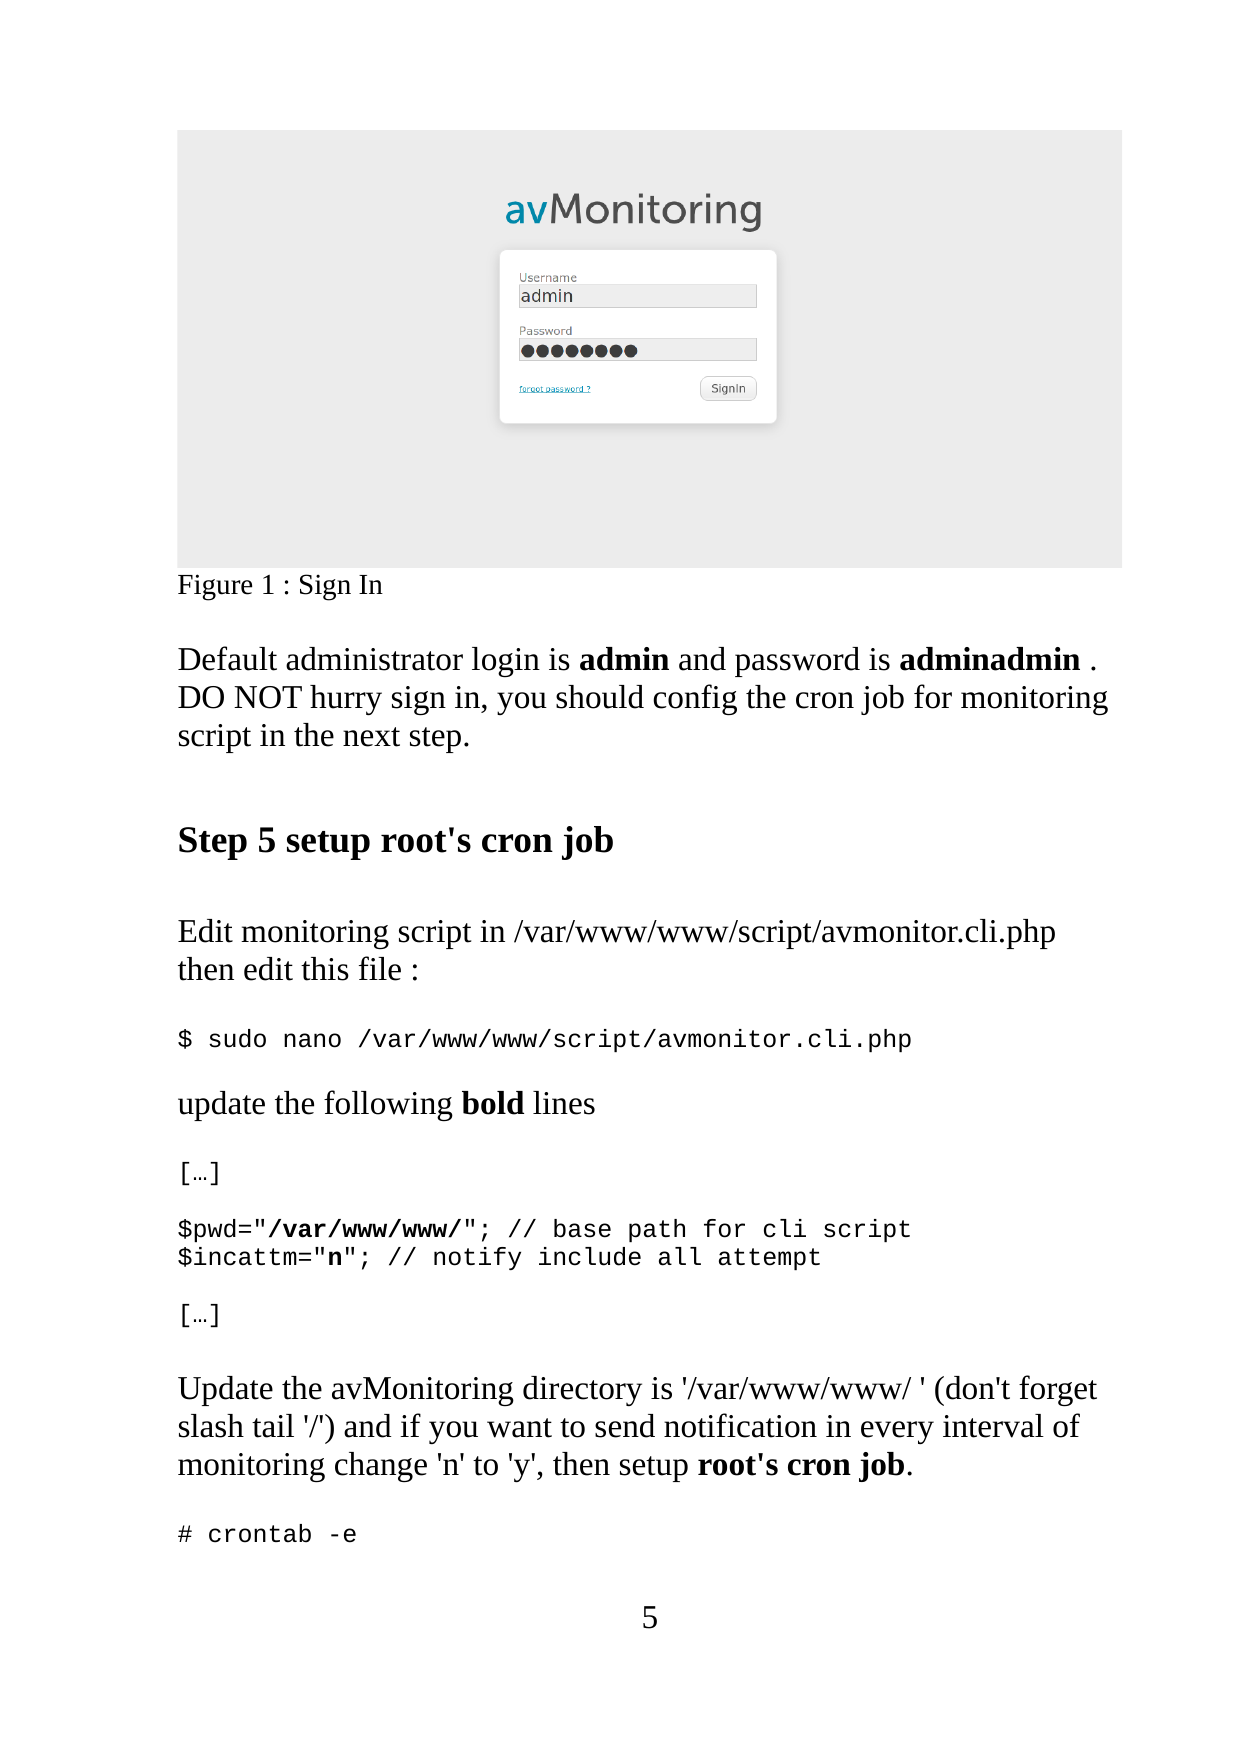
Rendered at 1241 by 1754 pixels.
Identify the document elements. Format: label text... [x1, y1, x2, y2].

text […] [177, 1301, 1122, 1330]
text Update the avMonitoring directory is '/var/www/www/ ' (don't forget slash tail '/') and if you want to send notification in every interval of monitoring change 'n' to 'y', then setup root's cron job. [177, 1368, 1122, 1483]
text $incattm="n"; // notify include all attempt [177, 1245, 1122, 1273]
text Figure 1 : Sign In [177, 568, 1122, 601]
text $pwd="/var/www/www/"; // base path for cli script [177, 1216, 1122, 1245]
text […] [177, 1160, 1122, 1188]
text update the following bold lines [177, 1083, 1122, 1121]
subtitle Step 5 setup root's cron job [177, 817, 1122, 861]
text Edit monitoring script in /var/www/www/script/avmonitor.cli.php then edit this file : [177, 911, 1122, 988]
text # crontab -e [177, 1521, 1122, 1550]
text $ sudo nano /var/www/www/script/avmonitor.cli.php [177, 1026, 1122, 1055]
text Default administrator login is admin and password is adminadmin . DO NOT hurry sign in, you should config the cron job for monitoring script in the next step. [177, 639, 1122, 754]
picture [177, 130, 1123, 568]
